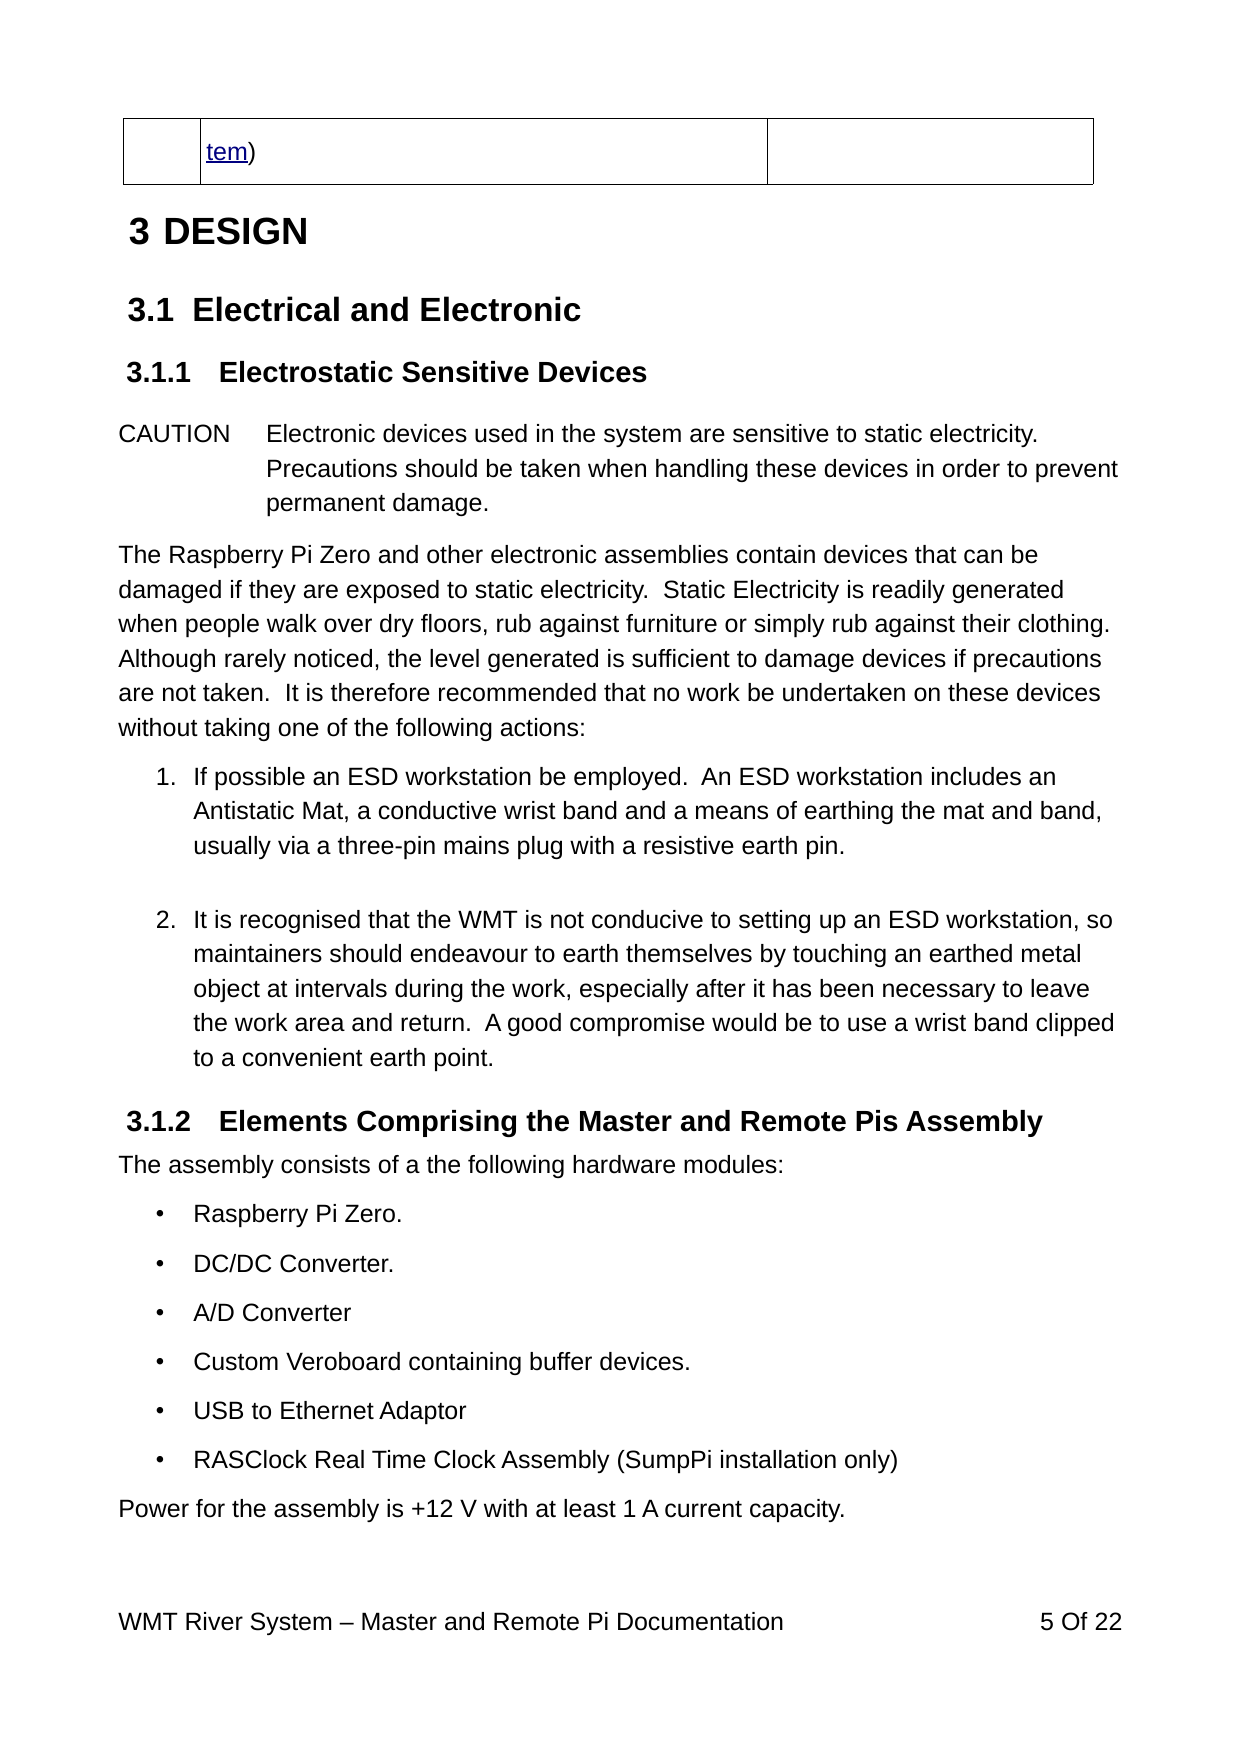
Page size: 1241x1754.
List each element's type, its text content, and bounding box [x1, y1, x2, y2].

text The Raspberry Pi Zero and other electronic assemblies contain devices that can be damaged if they are exposed to static electricity. Static Electricity is readily generated when people walk over dry floors, rub against furniture or simply rub against their clothing. Although rarely noticed, the level generated is sufficient to damage devices if precautions are not taken. It is therefore recommended that no work be undertaken on these devices without taking one of the following actions: [118, 540, 1122, 741]
list A/D Converter [156, 1298, 1122, 1327]
subtitle DESIGN [118, 208, 1122, 252]
text CAUTION Electronic devices used in the system are sensitive to static electricity. Precautions should be taken when handling these devices in order to prevent permanent damage. [118, 419, 1122, 517]
subtitle Electrostatic Sensitive Devices [118, 355, 1122, 389]
text The assembly consists of a the following hardware modules: [118, 1150, 1122, 1179]
subtitle Elements Comprising the Master and Remote Pis Assembly [118, 1104, 1122, 1138]
table_cell [124, 119, 200, 183]
table_cell tem) [201, 119, 767, 183]
list Raspberry Pi Zero. [156, 1199, 1122, 1228]
list Custom Veroboard containing buffer devices. [156, 1347, 1122, 1376]
table_cell [768, 119, 1093, 183]
list RASClock Real Time Clock Assembly (SumpPi installation only) [156, 1445, 1122, 1474]
list It is recognised that the WMT is not conducive to setting up an ESD workstation, so maintainers should endeavour to earth themselves by touching an earthed metal object at intervals during the work, especially after it has been necessary to leave the work area and return. A good compromise would be to use a wrist band clipped to a convenient earth point. [156, 905, 1122, 1071]
list DC/DC Converter. [156, 1248, 1122, 1277]
list USB to Ethernet Adaptor [156, 1396, 1122, 1425]
list If possible an ESD workstation be employed. An ESD workstation includes an Antistatic Mat, a conductive wrist band and a means of earthing the mat and band, usually via a three-pin mains plug with a resistive earth pin. [156, 762, 1122, 859]
subtitle Electrical and Electronic [118, 290, 1122, 328]
text Power for the assembly is +12 V with at least 1 A current capacity. [118, 1494, 1122, 1523]
